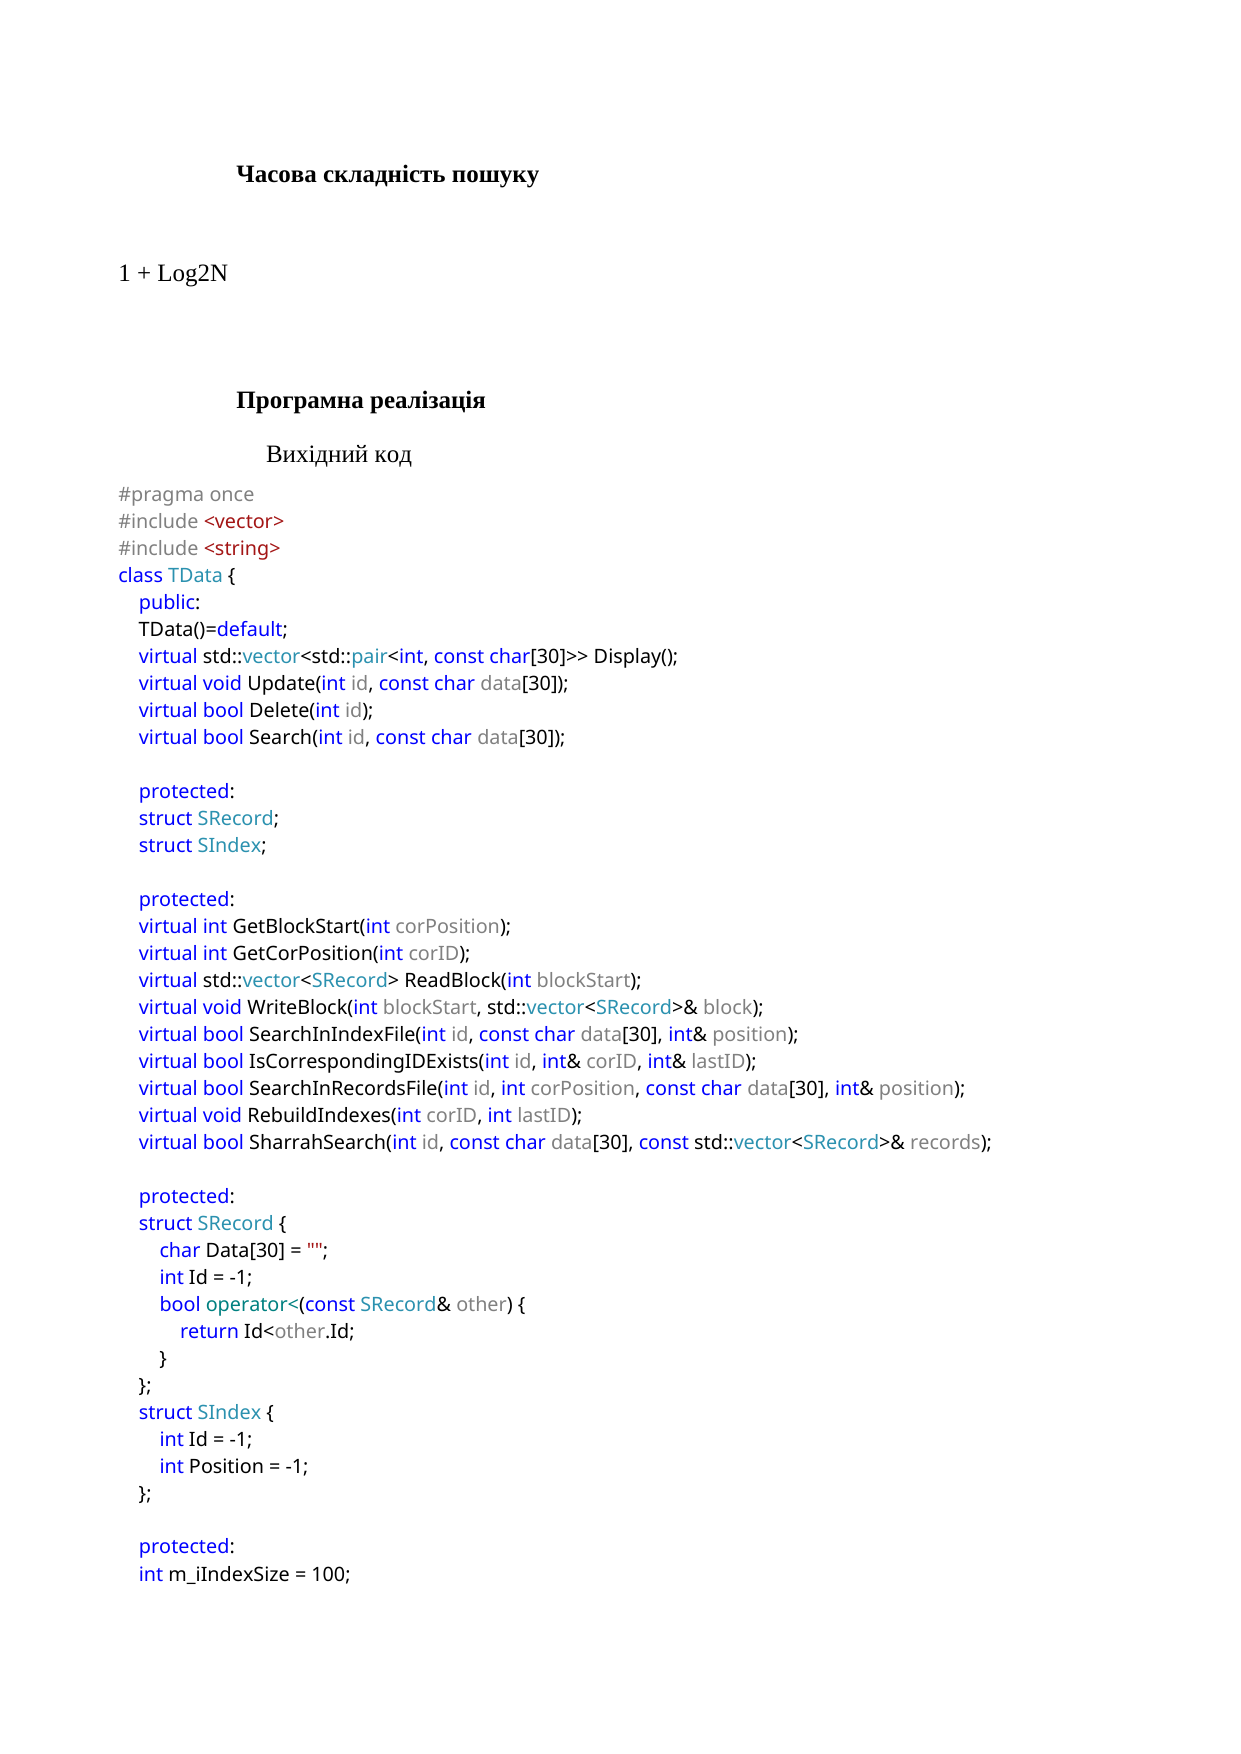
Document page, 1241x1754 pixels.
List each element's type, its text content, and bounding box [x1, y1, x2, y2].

text } [118, 1344, 1122, 1371]
text virtual void Update(int id, const char data[30]); [118, 669, 1122, 696]
text #include <vector> [118, 508, 1122, 534]
text }; [118, 1479, 1122, 1506]
text virtual int GetBlockStart(int corPosition); [118, 912, 1122, 939]
text protected: [118, 1182, 1122, 1209]
text 1 + Log2N [118, 258, 1122, 287]
text virtual bool Search(int id, const char data[30]); [118, 723, 1122, 750]
text struct SRecord; [118, 804, 1122, 831]
text int Id = -1; [118, 1425, 1122, 1452]
text protected: [118, 777, 1122, 804]
text virtual std::vector<SRecord> ReadBlock(int blockStart); [118, 966, 1122, 993]
text protected: [118, 1533, 1122, 1560]
text virtual bool SearchInRecordsFile(int id, int corPosition, const char data[30], int& position); [118, 1074, 1122, 1101]
subtitle Вихідний код [118, 439, 1122, 468]
text struct SIndex { [118, 1398, 1122, 1425]
text class TData { [118, 562, 1122, 588]
text int m_iIndexSize = 100; [118, 1560, 1122, 1587]
text bool operator<(const SRecord& other) { [118, 1290, 1122, 1317]
text return Id<other.Id; [118, 1317, 1122, 1344]
text virtual void WriteBlock(int blockStart, std::vector<SRecord>& block); [118, 993, 1122, 1020]
subtitle Часова складність пошуку [118, 159, 1122, 188]
text }; [118, 1371, 1122, 1398]
text #pragma once [118, 481, 1122, 508]
text int Position = -1; [118, 1452, 1122, 1479]
text int Id = -1; [118, 1263, 1122, 1290]
text public: [118, 588, 1122, 616]
text protected: [118, 885, 1122, 912]
text virtual bool IsCorrespondingIDExists(int id, int& corID, int& lastID); [118, 1047, 1122, 1074]
text char Data[30] = ""; [118, 1236, 1122, 1263]
subtitle Програмна реалізація [118, 386, 1122, 414]
text #include <string> [118, 534, 1122, 562]
text virtual bool SharrahSearch(int id, const char data[30], const std::vector<SRecord>& records); [118, 1128, 1122, 1155]
text TData()=default; [118, 616, 1122, 642]
text virtual bool Delete(int id); [118, 696, 1122, 723]
text virtual std::vector<std::pair<int, const char[30]>> Display(); [118, 642, 1122, 669]
text struct SRecord { [118, 1209, 1122, 1236]
text virtual int GetCorPosition(int corID); [118, 939, 1122, 966]
text virtual bool SearchInIndexFile(int id, const char data[30], int& position); [118, 1020, 1122, 1047]
text virtual void RebuildIndexes(int corID, int lastID); [118, 1101, 1122, 1128]
text struct SIndex; [118, 831, 1122, 858]
